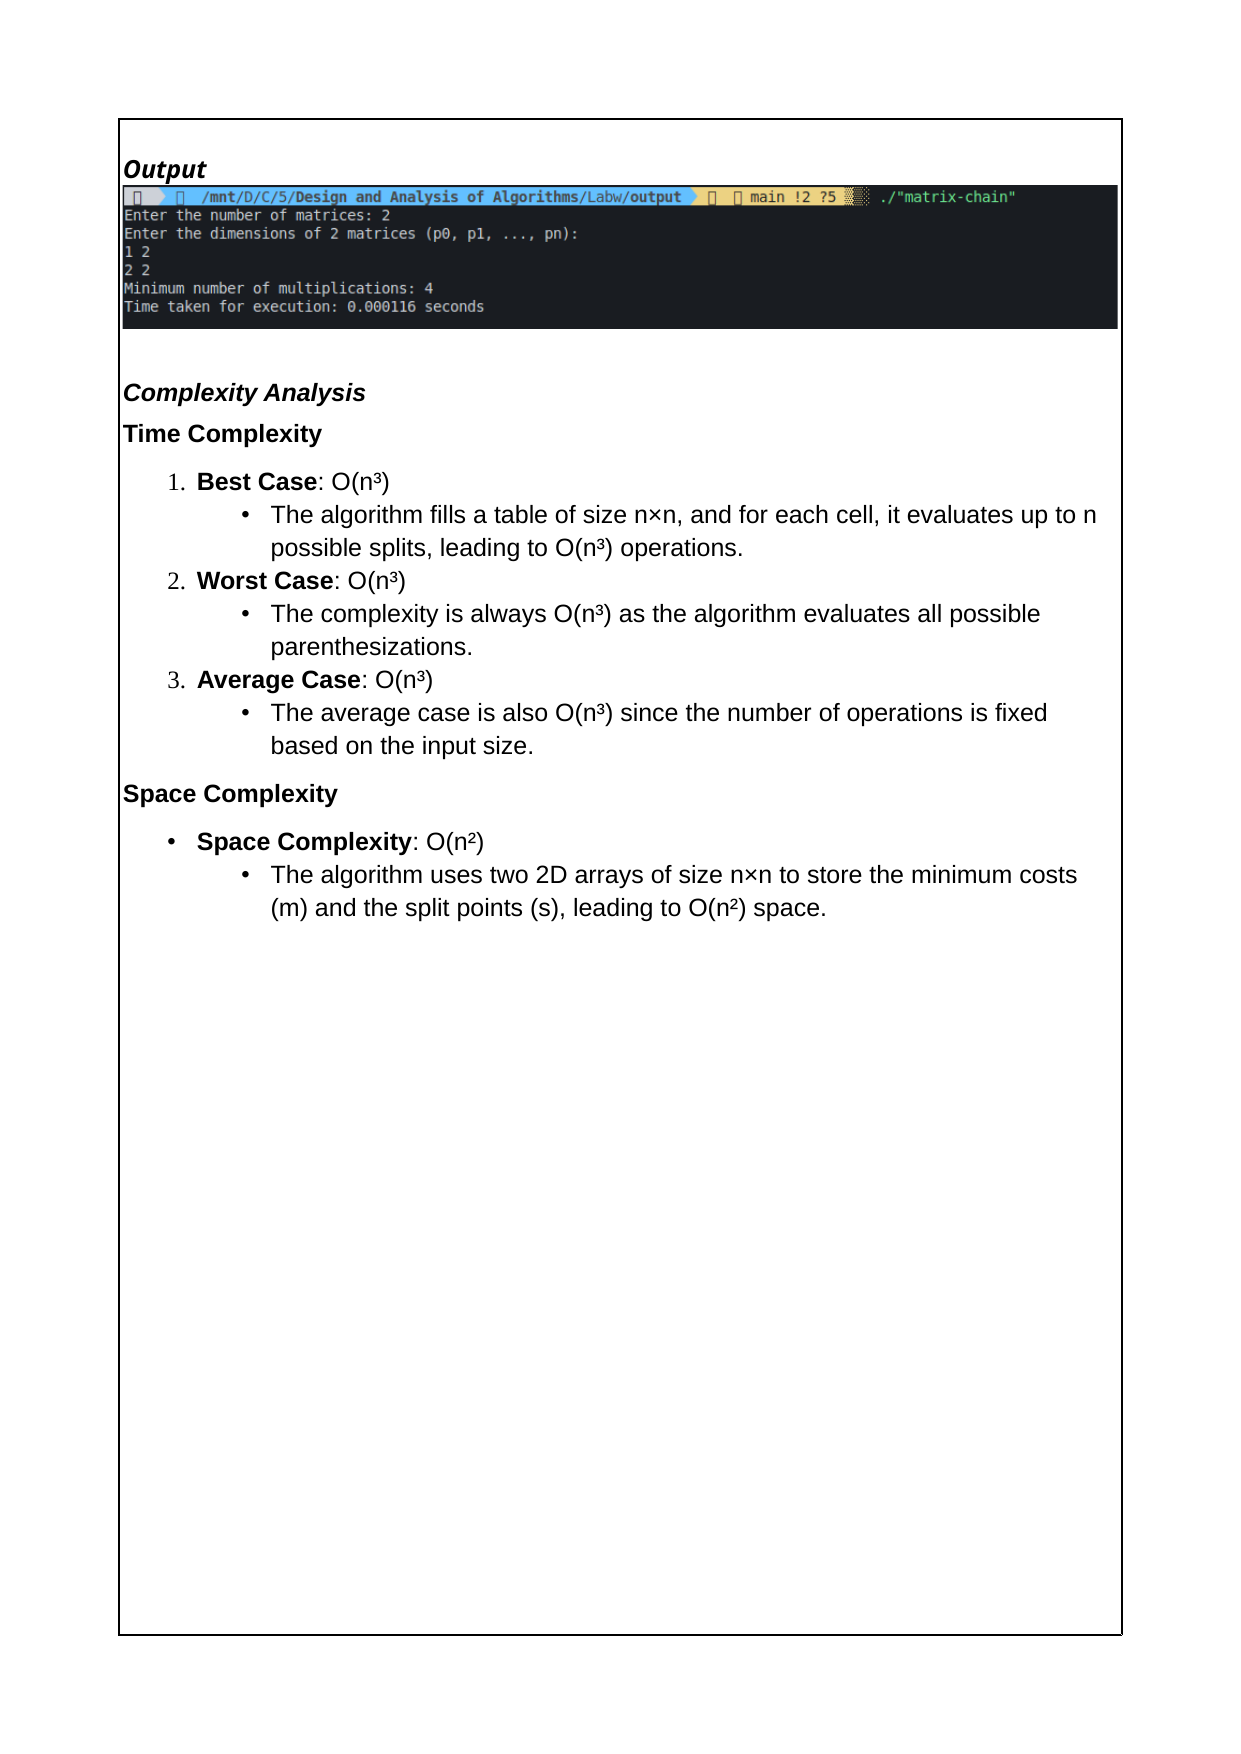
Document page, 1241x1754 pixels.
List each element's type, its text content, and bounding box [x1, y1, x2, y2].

list Space Complexity: O(n²) [167, 826, 1118, 855]
list The average case is also O(n³) since the number of operations is fixed based on the input size. [241, 698, 1118, 760]
list The algorithm fills a table of size n×n, and for each cell, it evaluates up to n possible splits, leading to O(n³) operations. [241, 499, 1118, 561]
subtitle Complexity Analysis [123, 378, 1118, 406]
text Time Complexity [123, 419, 1118, 448]
text Output [123, 151, 1118, 185]
list The algorithm uses two 2D arrays of size n×n to store the minimum costs (m) and the split points (s), leading to O(n²) space. [241, 859, 1118, 921]
list Best Case: O(n³) [167, 466, 1118, 495]
text Space Complexity [123, 779, 1118, 808]
list Worst Case: O(n³) [167, 566, 1118, 594]
picture [122, 185, 1118, 329]
list The complexity is always O(n³) as the algorithm evaluates all possible parenthesizations. [241, 599, 1118, 661]
list Average Case: O(n³) [167, 665, 1118, 694]
